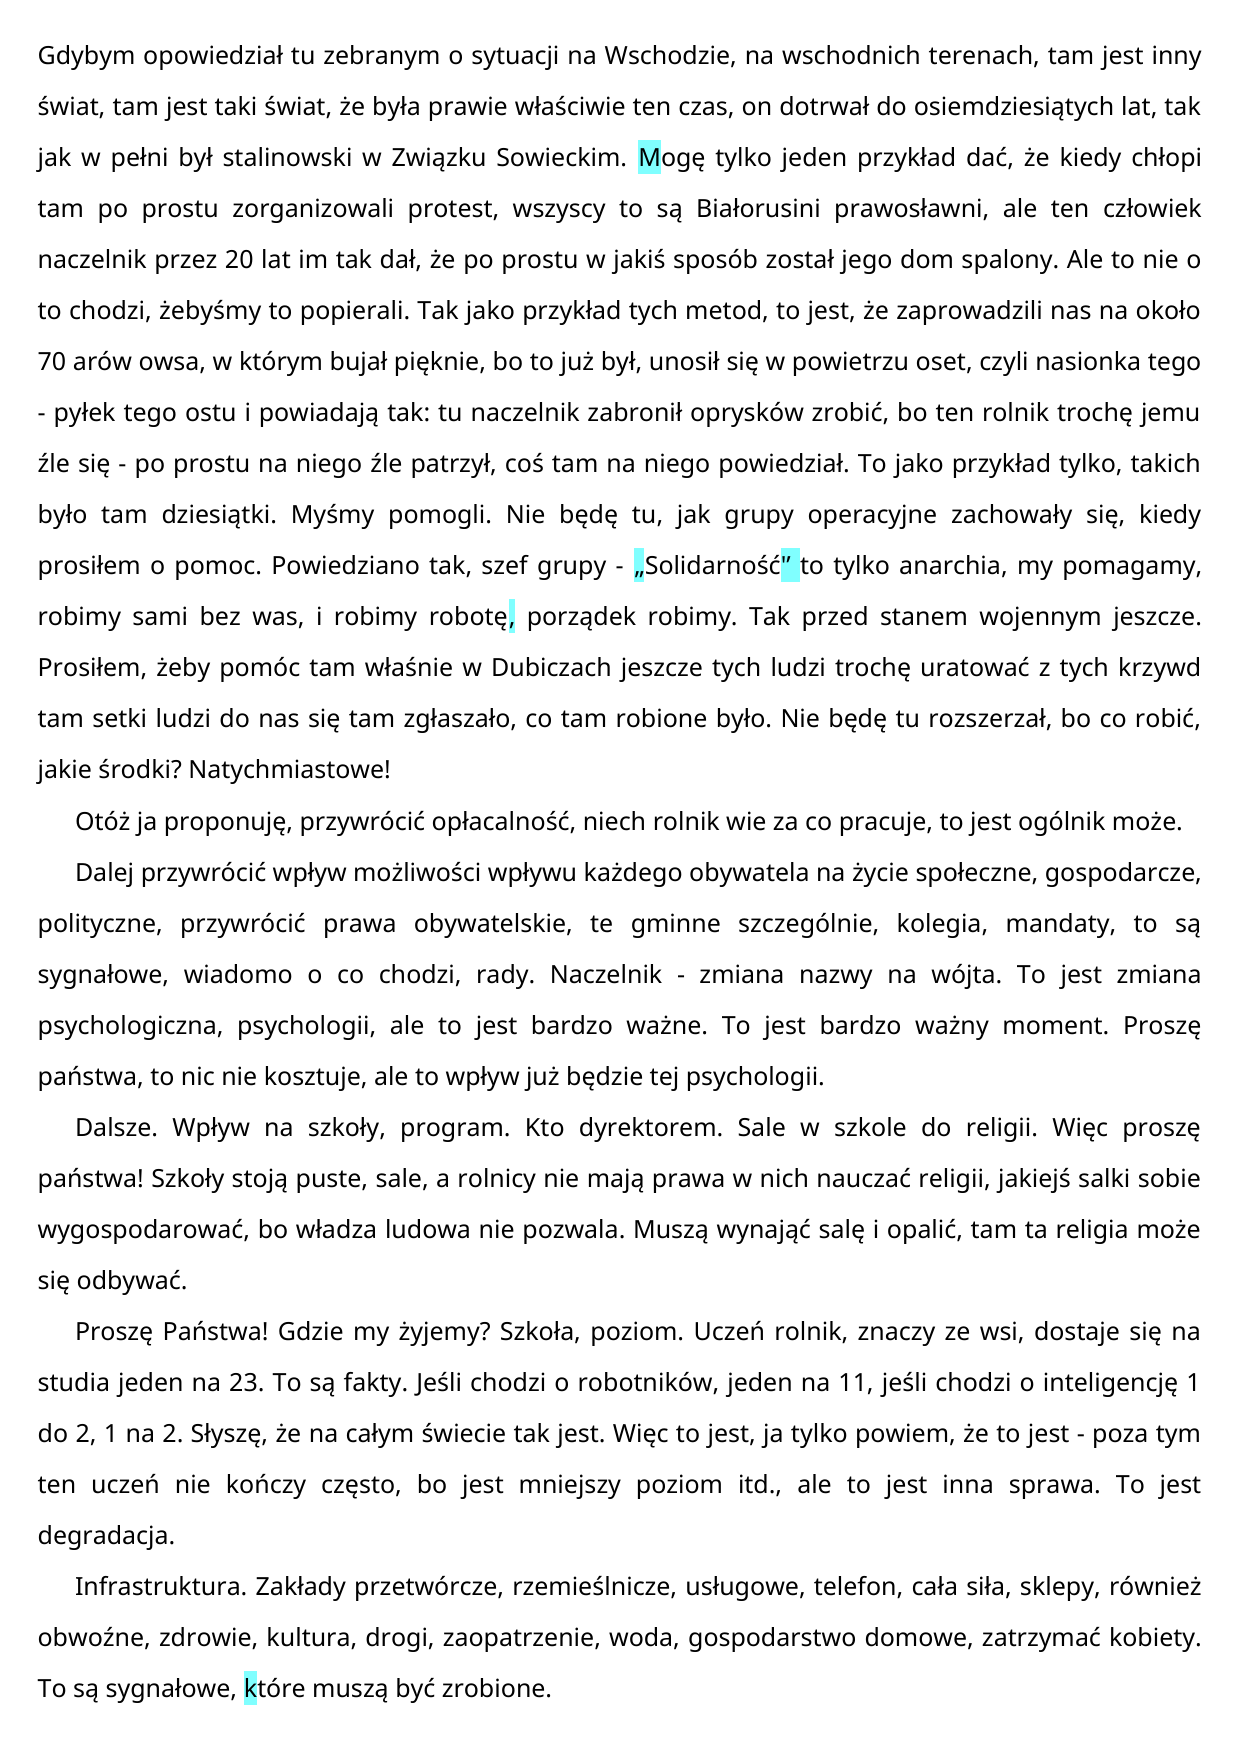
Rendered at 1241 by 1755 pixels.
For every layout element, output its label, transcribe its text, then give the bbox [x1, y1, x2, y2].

text Infrastruktura. Zakłady przetwórcze, rzemieślnicze, usługowe, telefon, cała siła, sklepy, również obwoźne, zdrowie, kultura, drogi, zaopatrzenie, woda, gospodarstwo domowe, zatrzymać kobiety. To są sygnałowe, które muszą być zrobione. [37, 1569, 1203, 1705]
text Dalej przywrócić wpływ możliwości wpływu każdego obywatela na życie społeczne, gospodarcze, polityczne, przywrócić prawa obywatelskie, te gminne szczególnie, kolegia, mandaty, to są sygnałowe, wiadomo o co chodzi, rady. Naczelnik - zmiana nazwy na wójta. To jest zmiana psychologiczna, psychologii, ale to jest bardzo ważne. To jest bardzo ważny moment. Proszę państwa, to nic nie kosztuje, ale to wpływ już będzie tej psychologii. [37, 854, 1203, 1092]
text Proszę Państwa! Gdzie my żyjemy? Szkoła, poziom. Uczeń rolnik, znaczy ze wsi, dostaje się na studia jeden na 23. To są fakty. Jeśli chodzi o robotników, jeden na 11, jeśli chodzi o inteligencję 1 do 2, 1 na 2. Słyszę, że na całym świecie tak jest. Więc to jest, ja tylko powiem, że to jest - poza tym ten uczeń nie kończy często, bo jest mniejszy poziom itd., ale to jest inna sprawa. To jest degradacja. [37, 1313, 1203, 1552]
text Dalsze. Wpływ na szkoły, program. Kto dyrektorem. Sale w szkole do religii. Więc proszę państwa! Szkoły stoją puste, sale, a rolnicy nie mają prawa w nich nauczać religii, jakiejś salki sobie wygospodarować, bo władza ludowa nie pozwala. Muszą wynająć salę i opalić, tam ta religia może się odbywać. [37, 1109, 1203, 1297]
text Gdybym opowiedział tu zebranym o sytuacji na Wschodzie, na wschodnich terenach, tam jest inny świat, tam jest taki świat, że była prawie właściwie ten czas, on dotrwał do osiemdziesiątych lat, tak jak w pełni był stalinowski w Związku Sowieckim. Mogę tylko jeden przykład dać, że kiedy chłopi tam po prostu zorganizowali protest, wszyscy to są Białorusini prawosławni, ale ten człowiek naczelnik przez 20 lat im tak dał, że po prostu w jakiś sposób został jego dom spalony. Ale to nie o to chodzi, żebyśmy to popierali. Tak jako przykład tych metod, to jest, że zaprowadzili nas na około 70 arów owsa, w którym bujał pięknie, bo to już był, unosił się w powietrzu oset, czyli nasionka tego - pyłek tego ostu i powiadają tak: tu naczelnik zabronił oprysków zrobić, bo ten rolnik trochę jemu źle się - po prostu na niego źle patrzył, coś tam na niego powiedział. To jako przykład tylko, takich było tam dziesiątki. Myśmy pomogli. Nie będę tu, jak grupy operacyjne zachowały się, kiedy prosiłem o pomoc. Powiedziano tak, szef grupy - „Solidarność'’ to tylko anarchia, my pomagamy, robimy sami bez was, i robimy robotę, porządek robimy. Tak przed stanem wojennym jeszcze. Prosiłem, żeby pomóc tam właśnie w Dubiczach jeszcze tych ludzi trochę uratować z tych krzywd tam setki ludzi do nas się tam zgłaszało, co tam robione było. Nie będę tu rozszerzał, bo co robić, jakie środki? Natychmiastowe! [37, 37, 1203, 786]
text Otóż ja proponuję, przywrócić opłacalność, niech rolnik wie za co pracuje, to jest ogólnik może. [37, 803, 1203, 837]
